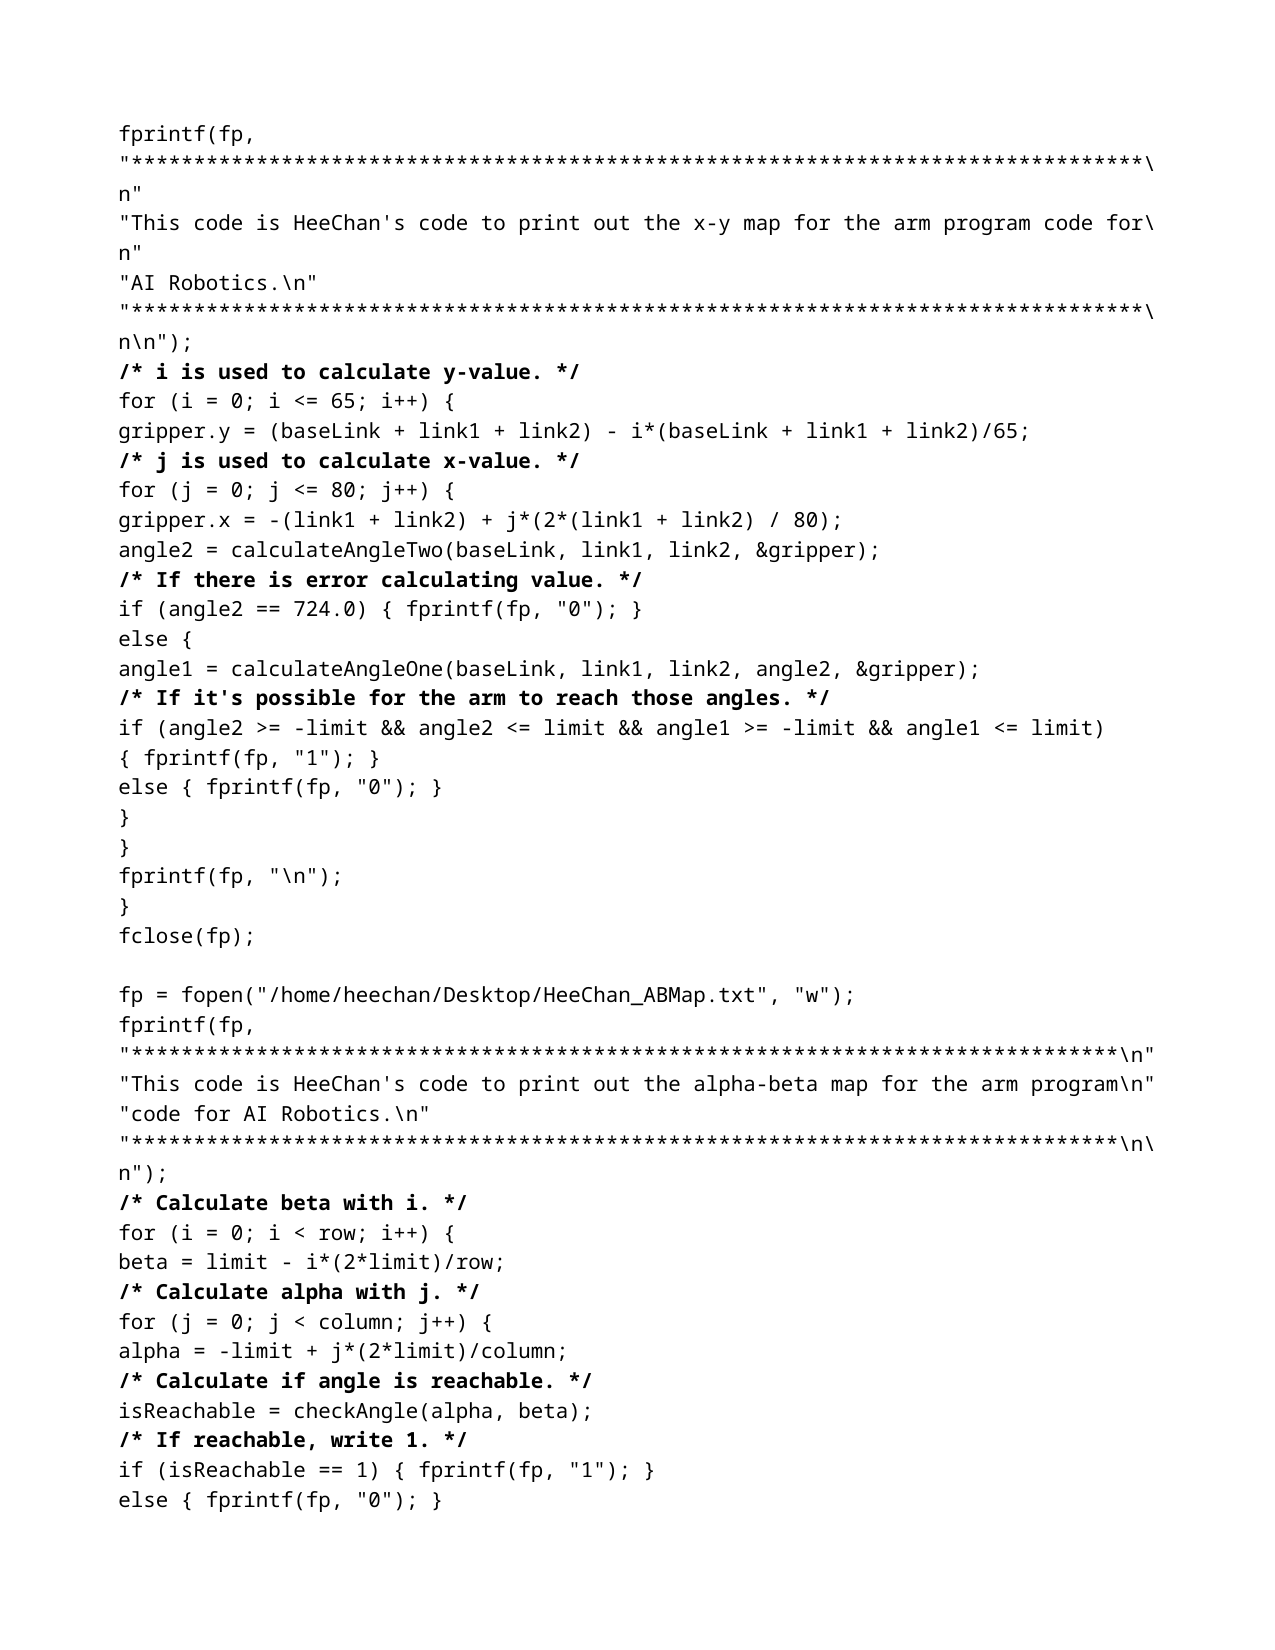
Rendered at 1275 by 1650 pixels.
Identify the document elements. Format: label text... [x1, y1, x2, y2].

text else { fprintf(fp, "0"); } [118, 1484, 1157, 1513]
text "This code is HeeChan's code to print out the x-y map for the arm program code for\n" [118, 207, 1157, 267]
text /* Calculate if angle is reachable. */ [118, 1365, 1157, 1395]
text if (angle2 == 724.0) { fprintf(fp, "0"); } [118, 593, 1157, 623]
text gripper.y = (baseLink + link1 + link2) - i*(baseLink + link1 + link2)/65; [118, 415, 1157, 445]
text for (j = 0; j < column; j++) { [118, 1306, 1157, 1335]
text } [118, 801, 1157, 831]
text "code for AI Robotics.\n" [118, 1098, 1157, 1127]
text "*********************************************************************************\n\n"); [118, 296, 1157, 356]
text /* If there is error calculating value. */ [118, 563, 1157, 593]
text "This code is HeeChan's code to print out the alpha-beta map for the arm program\n" [118, 1068, 1157, 1098]
text /* If it's possible for the arm to reach those angles. */ [118, 682, 1157, 712]
text fclose(fp); [118, 920, 1157, 949]
text for (i = 0; i < row; i++) { [118, 1217, 1157, 1246]
text fprintf(fp, "*******************************************************************************\n" [118, 1009, 1157, 1068]
text /* j is used to calculate x-value. */ [118, 445, 1157, 474]
text fprintf(fp, "\n"); [118, 860, 1157, 890]
text /* i is used to calculate y-value. */ [118, 356, 1157, 385]
text isReachable = checkAngle(alpha, beta); [118, 1395, 1157, 1424]
text /* Calculate beta with i. */ [118, 1187, 1157, 1217]
text "*******************************************************************************\n\n"); [118, 1127, 1157, 1187]
text /* If reachable, write 1. */ [118, 1424, 1157, 1454]
text "AI Robotics.\n" [118, 267, 1157, 296]
text alpha = -limit + j*(2*limit)/column; [118, 1335, 1157, 1365]
text /* Calculate alpha with j. */ [118, 1276, 1157, 1306]
text gripper.x = -(link1 + link2) + j*(2*(link1 + link2) / 80); [118, 504, 1157, 534]
text angle2 = calculateAngleTwo(baseLink, link1, link2, &gripper); [118, 534, 1157, 563]
text else { [118, 623, 1157, 652]
text else { fprintf(fp, "0"); } [118, 771, 1157, 801]
text for (j = 0; j <= 80; j++) { [118, 474, 1157, 504]
text fprintf(fp, "*********************************************************************************\n" [118, 118, 1157, 207]
text if (angle2 >= -limit && angle2 <= limit && angle1 >= -limit && angle1 <= limit) { fprintf(fp, "1"); } [118, 712, 1157, 771]
text } [118, 831, 1157, 860]
text if (isReachable == 1) { fprintf(fp, "1"); } [118, 1454, 1157, 1484]
text angle1 = calculateAngleOne(baseLink, link1, link2, angle2, &gripper); [118, 652, 1157, 682]
text for (i = 0; i <= 65; i++) { [118, 385, 1157, 415]
text } [118, 890, 1157, 920]
text fp = fopen("/home/heechan/Desktop/HeeChan_ABMap.txt", "w"); [118, 979, 1157, 1009]
text beta = limit - i*(2*limit)/row; [118, 1246, 1157, 1276]
